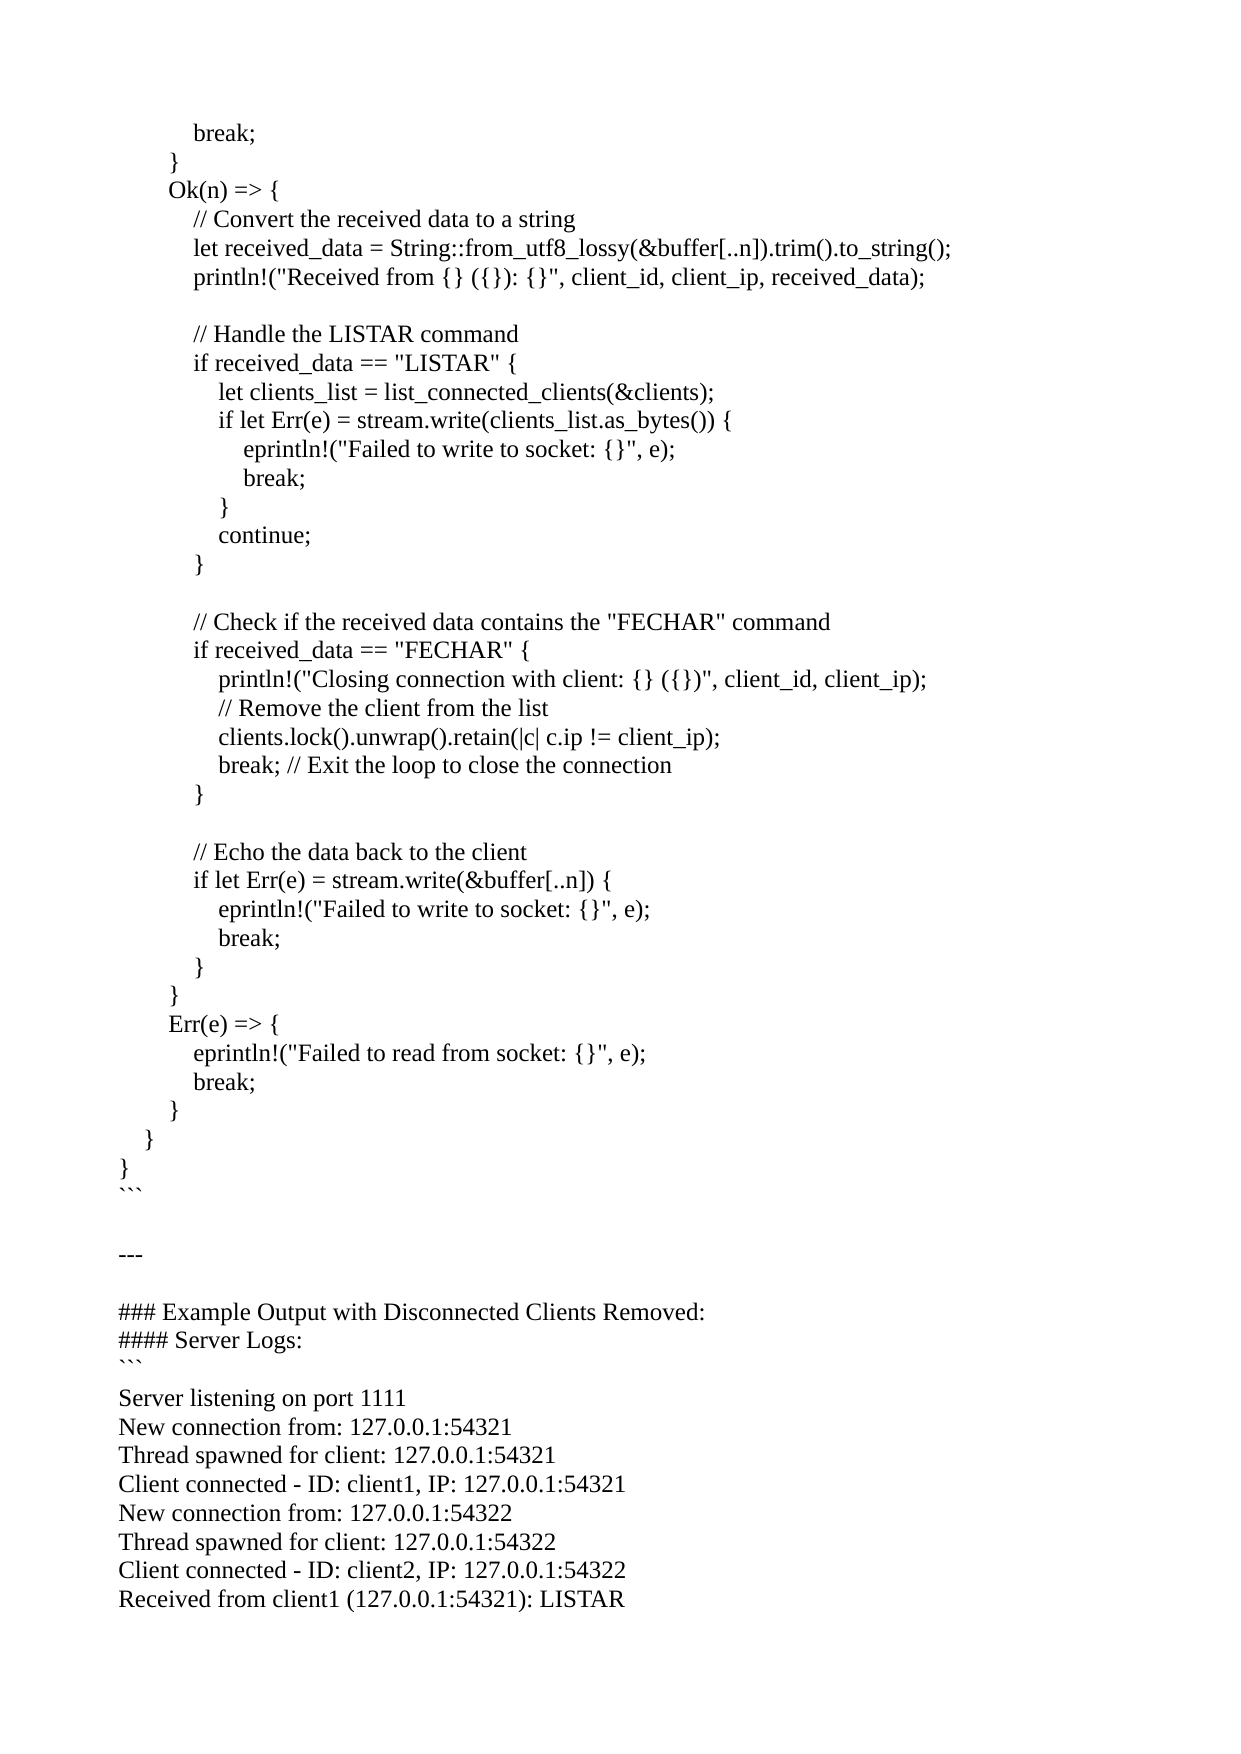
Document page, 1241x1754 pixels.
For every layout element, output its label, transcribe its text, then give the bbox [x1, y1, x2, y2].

text eprintln!("Failed to write to socket: {}", e); [118, 894, 1122, 923]
text } [118, 952, 1122, 981]
text } [118, 1124, 1122, 1153]
text eprintln!("Failed to read from socket: {}", e); [118, 1038, 1122, 1067]
text // Echo the data back to the client [118, 837, 1122, 866]
text } [118, 492, 1122, 521]
text if let Err(e) = stream.write(&buffer[..n]) { [118, 866, 1122, 894]
text println!("Received from {} ({}): {}", client_id, client_ip, received_data); [118, 262, 1122, 291]
text --- [118, 1239, 1122, 1268]
text } [118, 549, 1122, 578]
text Received from client1 (127.0.0.1:54321): LISTAR [118, 1584, 1122, 1613]
text clients.lock().unwrap().retain(|c| c.ip != client_ip); [118, 722, 1122, 751]
text Client connected - ID: client1, IP: 127.0.0.1:54321 [118, 1469, 1122, 1498]
text Thread spawned for client: 127.0.0.1:54322 [118, 1527, 1122, 1556]
text Err(e) => { [118, 1009, 1122, 1038]
text ### Example Output with Disconnected Clients Removed: [118, 1297, 1122, 1326]
text if received_data == "LISTAR" { [118, 348, 1122, 377]
text } [118, 1096, 1122, 1124]
text if received_data == "FECHAR" { [118, 636, 1122, 664]
text New connection from: 127.0.0.1:54322 [118, 1498, 1122, 1527]
text break; [118, 923, 1122, 952]
text ``` [118, 1354, 1122, 1383]
text } [118, 981, 1122, 1009]
text break; // Exit the loop to close the connection [118, 751, 1122, 779]
text Server listening on port 1111 [118, 1383, 1122, 1412]
text let clients_list = list_connected_clients(&clients); [118, 377, 1122, 406]
text Ok(n) => { [118, 176, 1122, 204]
text continue; [118, 521, 1122, 549]
text println!("Closing connection with client: {} ({})", client_id, client_ip); [118, 664, 1122, 693]
text // Convert the received data to a string [118, 204, 1122, 233]
text ``` [118, 1182, 1122, 1211]
text eprintln!("Failed to write to socket: {}", e); [118, 434, 1122, 463]
text break; [118, 118, 1122, 147]
text // Handle the LISTAR command [118, 319, 1122, 348]
text // Check if the received data contains the "FECHAR" command [118, 607, 1122, 636]
text #### Server Logs: [118, 1326, 1122, 1354]
text Thread spawned for client: 127.0.0.1:54321 [118, 1441, 1122, 1469]
text // Remove the client from the list [118, 693, 1122, 722]
text break; [118, 1067, 1122, 1096]
text if let Err(e) = stream.write(clients_list.as_bytes()) { [118, 406, 1122, 434]
text } [118, 1153, 1122, 1182]
text } [118, 147, 1122, 176]
text New connection from: 127.0.0.1:54321 [118, 1412, 1122, 1441]
text let received_data = String::from_utf8_lossy(&buffer[..n]).trim().to_string(); [118, 233, 1122, 262]
text } [118, 779, 1122, 808]
text break; [118, 463, 1122, 492]
text Client connected - ID: client2, IP: 127.0.0.1:54322 [118, 1556, 1122, 1584]
